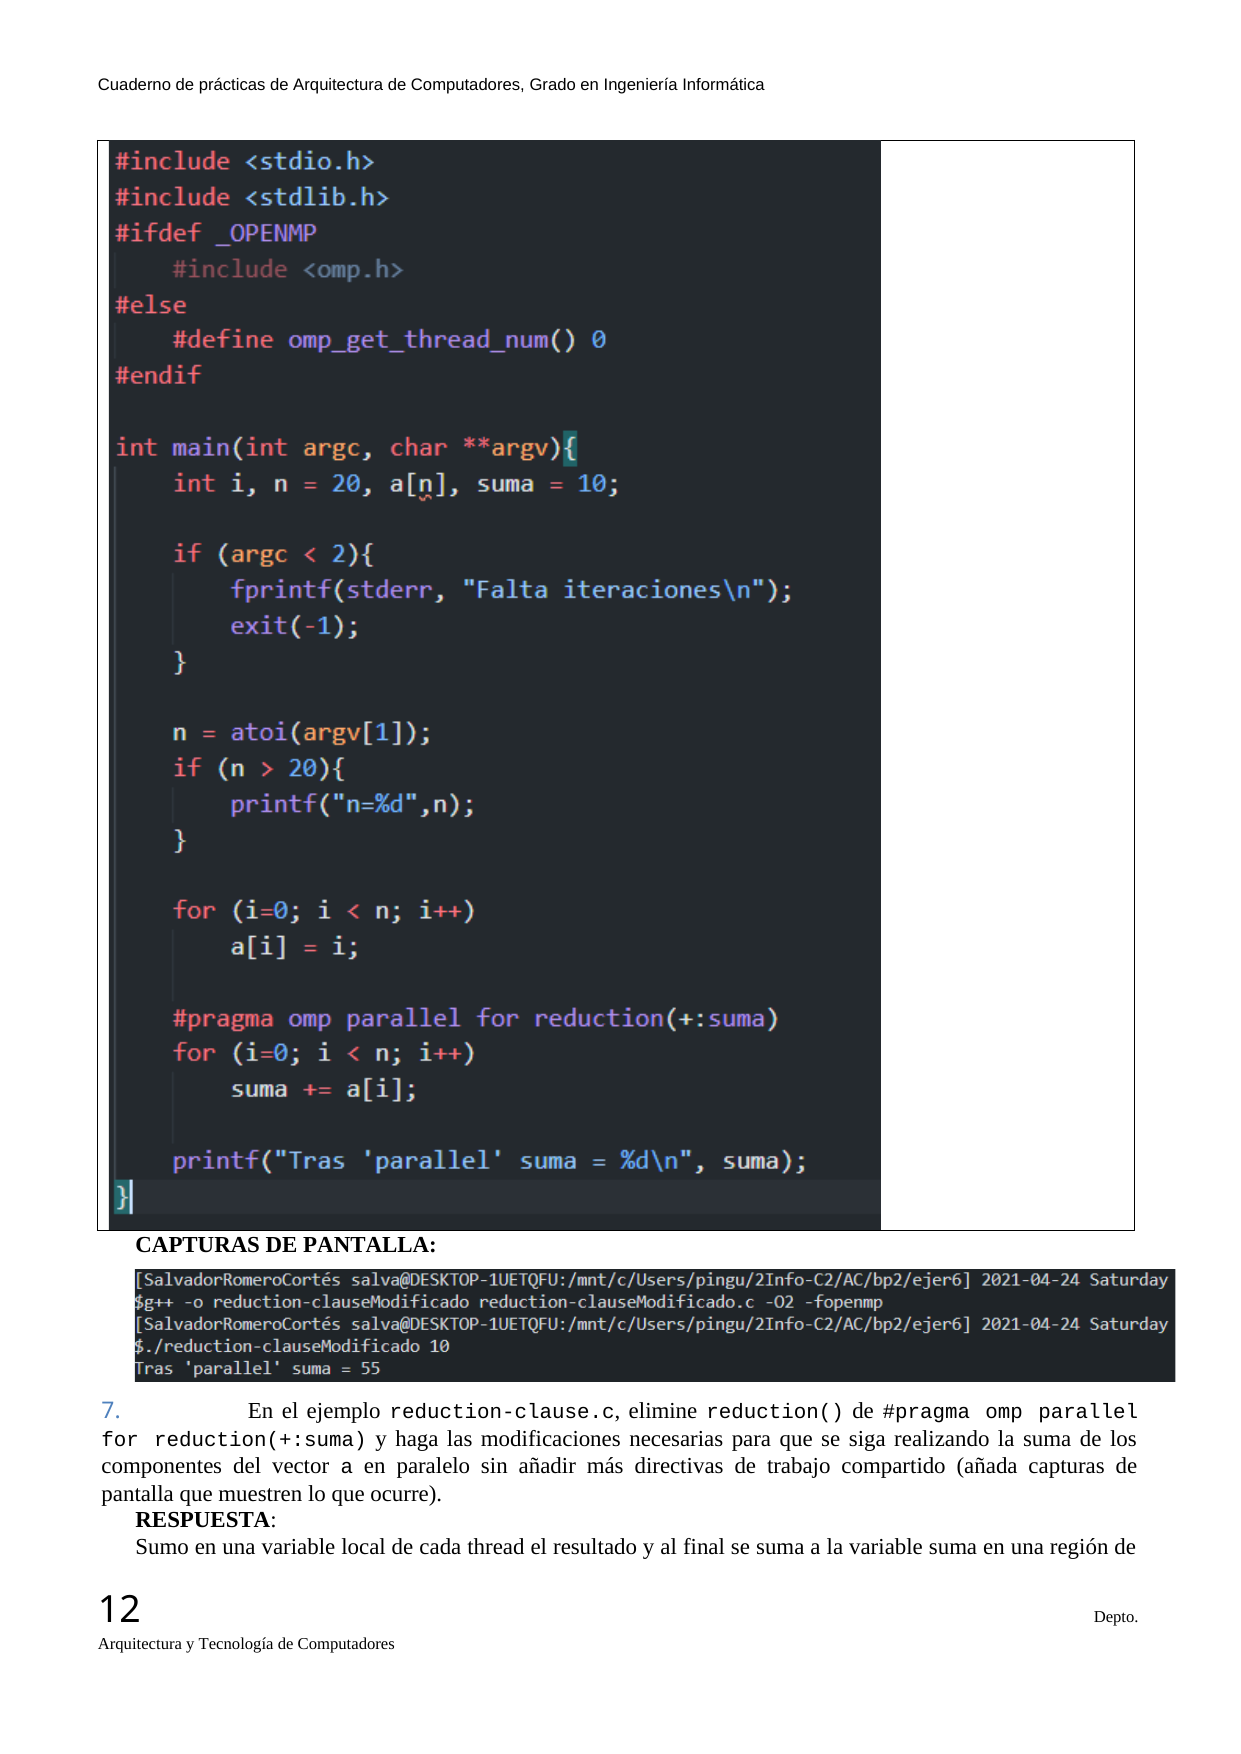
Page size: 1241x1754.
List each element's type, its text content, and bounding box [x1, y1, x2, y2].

picture [134, 1269, 1176, 1382]
text CAPTURAS DE PANTALLA: [135, 1231, 1138, 1257]
table_header [881, 141, 1134, 1230]
table_header [98, 141, 108, 1230]
text Sumo en una variable local de cada thread el resultado y al final se suma a la variable suma en una región de [135, 1533, 1138, 1559]
picture [108, 140, 881, 1230]
list En el ejemplo reduction-clause.c, elimine reduction() de #pragma omp parallel for reduction(+:suma) y haga las modificaciones necesarias para que se siga realizando la suma de los componentes del vector a en paralelo sin añadir más directivas de trabajo compartido (añada capturas de pantalla que muestren lo que ocurre). [101, 1394, 1138, 1507]
text RESPUESTA: [135, 1507, 1138, 1533]
